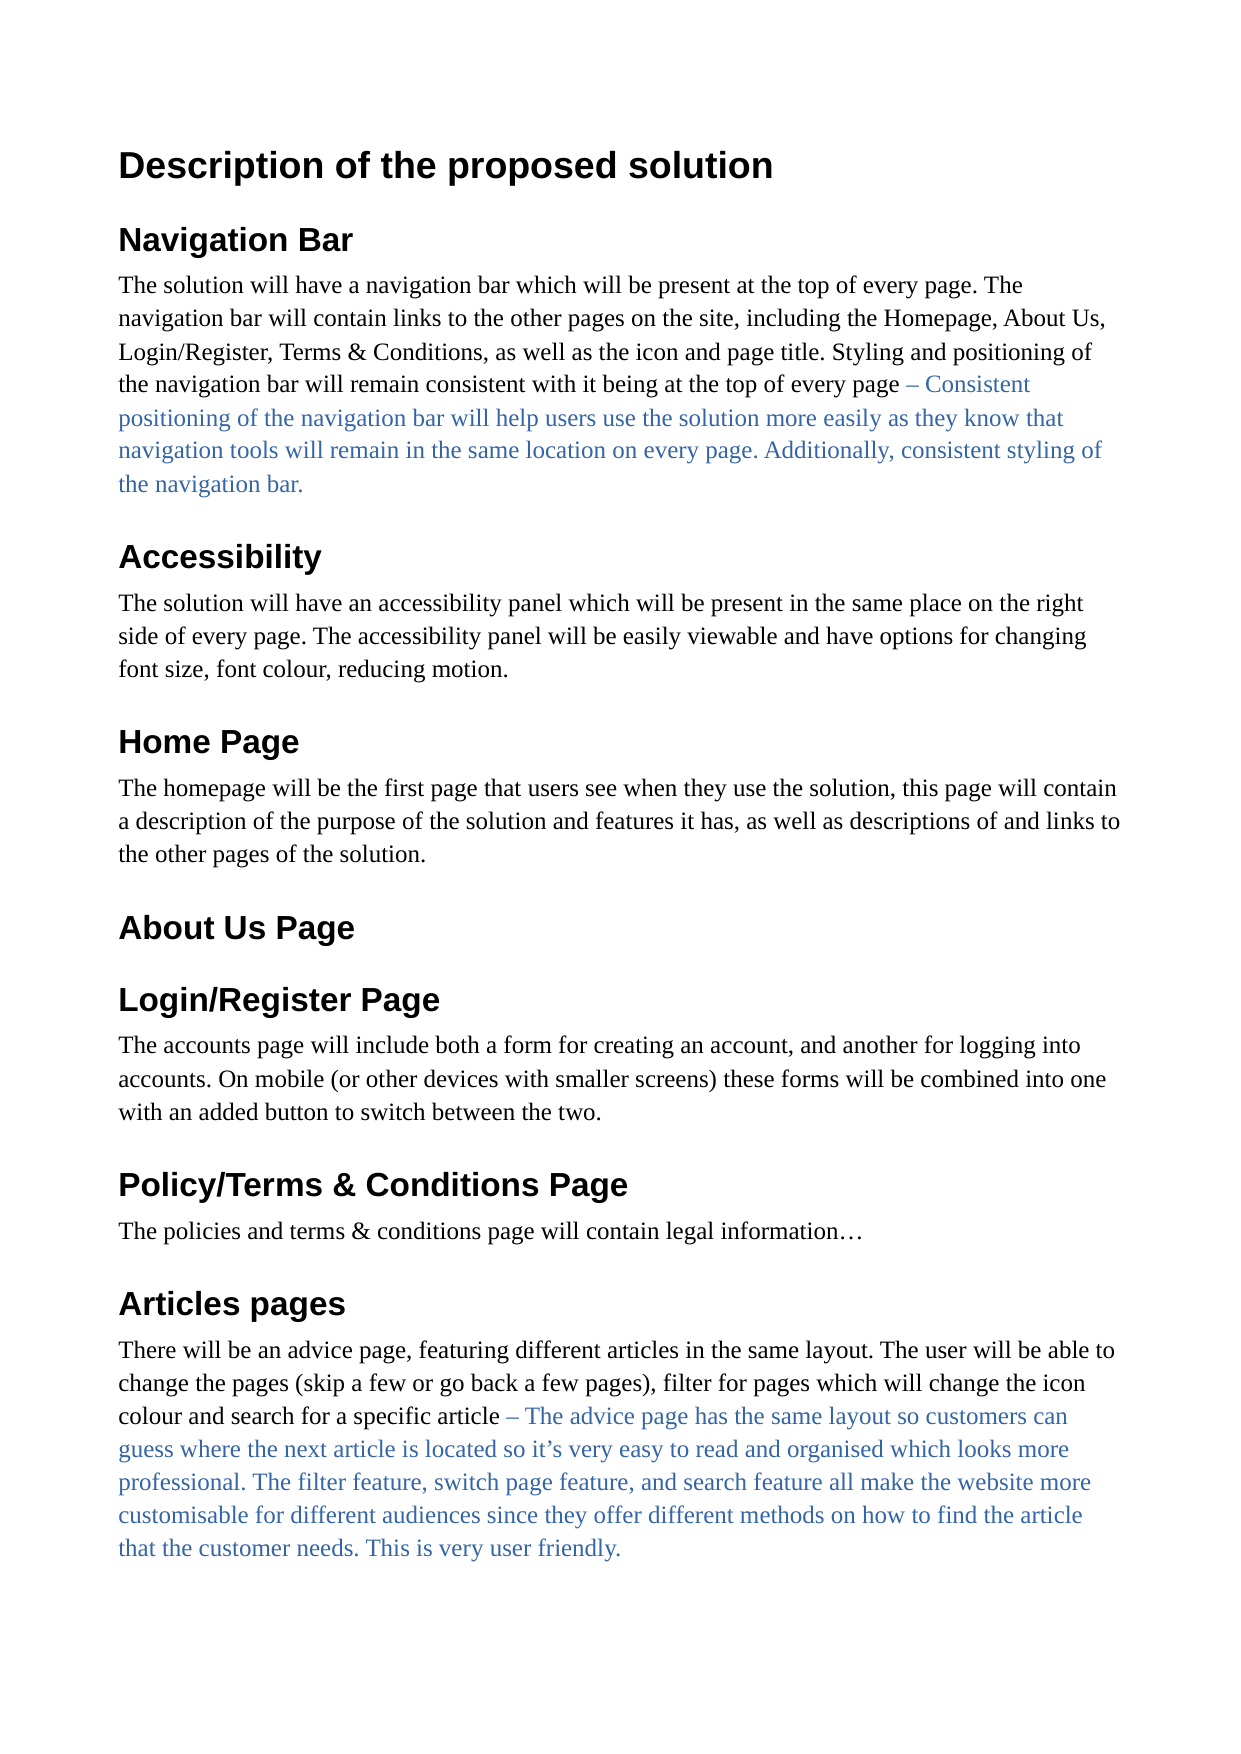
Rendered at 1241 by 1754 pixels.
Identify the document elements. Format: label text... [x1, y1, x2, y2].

subtitle Articles pages [118, 1284, 1122, 1323]
subtitle Home Page [118, 722, 1122, 761]
text The solution will have an accessibility panel which will be present in the same place on the right side of every page. The accessibility panel will be easily viewable and have options for changing font size, font colour, reducing motion. [118, 588, 1122, 683]
subtitle Navigation Bar [118, 219, 1122, 258]
text The solution will have a navigation bar which will be present at the top of every page. The navigation bar will contain links to the other pages on the site, including the Homepage, About Us, Login/Register, Terms & Conditions, as well as the icon and page title. Styling and positioning of the navigation bar will remain consistent with it being at the top of every page – Consistent positioning of the navigation bar will help users use the solution more easily as they know that navigation tools will remain in the same location on every page. Additionally, consistent styling of the navigation bar. [118, 271, 1122, 497]
text The accounts page will include both a form for creating an account, and another for logging into accounts. On mobile (or other devices with smaller screens) these forms will be combined into one with an added button to switch between the two. [118, 1031, 1122, 1125]
text There will be an advice page, featuring different articles in the same layout. The user will be able to change the pages (skip a few or go back a few pages), filter for pages which will change the icon colour and search for a specific article – The advice page has the same layout so customers can guess where the next article is located so it’s very easy to read and organised which looks more professional. The filter feature, switch page feature, and search feature all make the website more customisable for different audiences since they offer different methods on how to find the article that the customer needs. This is very user friendly. [118, 1335, 1122, 1562]
subtitle Accessibility [118, 537, 1122, 576]
subtitle About Us Page [118, 908, 1122, 946]
text The homepage will be the first page that users see when they use the solution, this page will contain a description of the purpose of the solution and features it has, as well as descriptions of and links to the other pages of the solution. [118, 773, 1122, 868]
subtitle Description of the proposed solution [118, 143, 1122, 186]
text The policies and terms & conditions page will contain legal information… [118, 1216, 1122, 1245]
subtitle Login/Register Page [118, 980, 1122, 1018]
subtitle Policy/Terms & Conditions Page [118, 1165, 1122, 1203]
